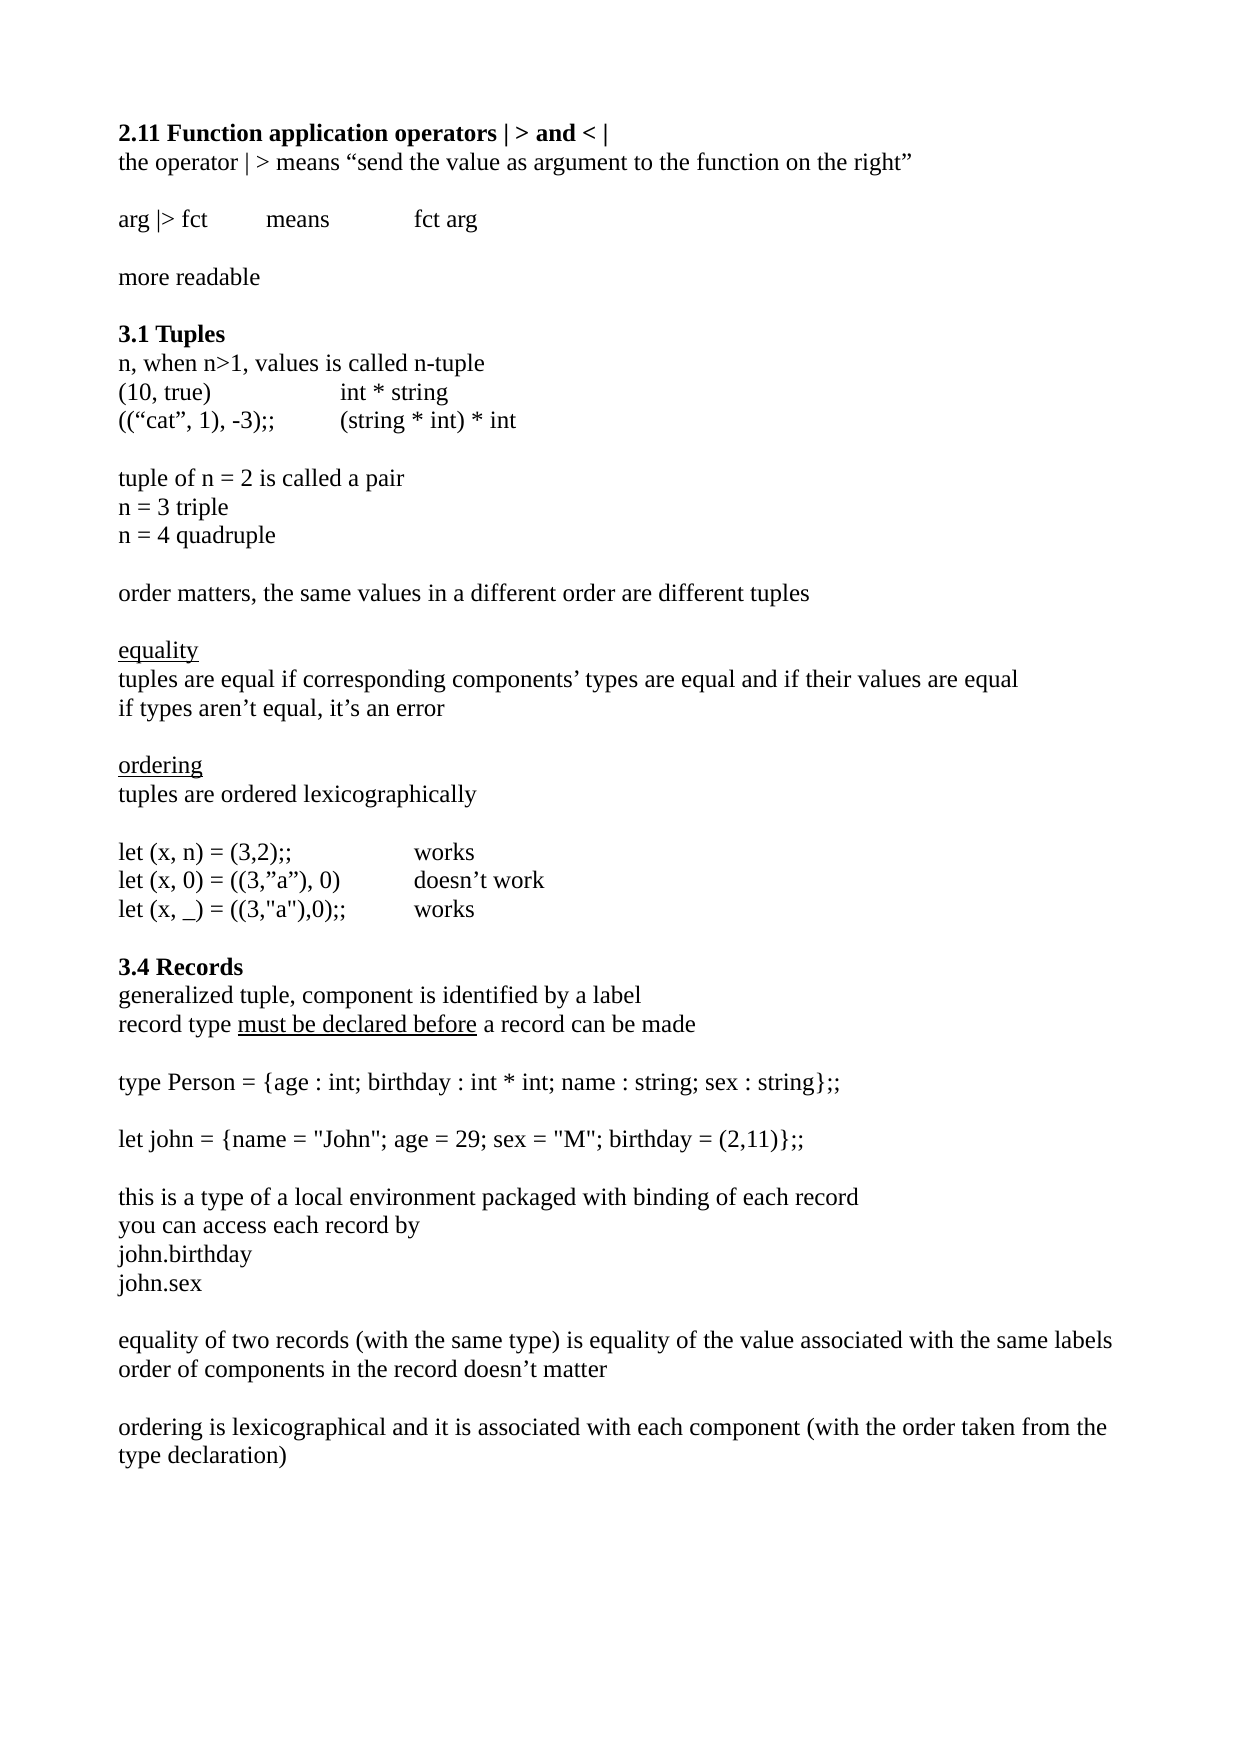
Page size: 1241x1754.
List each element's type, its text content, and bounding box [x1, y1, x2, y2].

text this is a type of a local environment packaged with binding of each record [118, 1182, 1122, 1211]
text let (x, 0) = ((3,”a”), 0) doesn’t work [118, 866, 1122, 894]
text n, when n>1, values is called n-tuple [118, 348, 1122, 377]
text arg |> fct means fct arg [118, 204, 1122, 233]
text let (x, n) = (3,2);; works [118, 837, 1122, 866]
text (10, true) int * string [118, 377, 1122, 406]
text n = 3 triple [118, 492, 1122, 521]
text ordering is lexicographical and it is associated with each component (with the order taken from the type declaration) [118, 1412, 1122, 1469]
text let (x, _) = ((3,"a"),0);; works [118, 894, 1122, 923]
text more readable [118, 262, 1122, 291]
text you can access each record by [118, 1211, 1122, 1239]
text ordering [118, 751, 1122, 779]
text 3.1 Tuples [118, 319, 1122, 348]
text equality of two records (with the same type) is equality of the value associated with the same labels [118, 1326, 1122, 1354]
text john.sex [118, 1268, 1122, 1297]
text tuples are equal if corresponding components’ types are equal and if their values are equal [118, 664, 1122, 693]
text the operator | > means “send the value as argument to the function on the right” [118, 147, 1122, 176]
text 2.11 Function application operators | > and < | [118, 118, 1122, 147]
text 3.4 Records [118, 952, 1122, 981]
text if types aren’t equal, it’s an error [118, 693, 1122, 722]
text order of components in the record doesn’t matter [118, 1354, 1122, 1383]
text tuple of n = 2 is called a pair [118, 463, 1122, 492]
text ((“cat”, 1), -3);; (string * int) * int [118, 406, 1122, 434]
text john.birthday [118, 1239, 1122, 1268]
text order matters, the same values in a different order are different tuples [118, 578, 1122, 607]
text n = 4 quadruple [118, 521, 1122, 549]
text equality [118, 636, 1122, 664]
text generalized tuple, component is identified by a label [118, 981, 1122, 1009]
text record type must be declared before a record can be made [118, 1009, 1122, 1038]
text tuples are ordered lexicographically [118, 779, 1122, 808]
text type Person = {age : int; birthday : int * int; name : string; sex : string};; [118, 1067, 1122, 1096]
text let john = {name = "John"; age = 29; sex = "M"; birthday = (2,11)};; [118, 1124, 1122, 1153]
